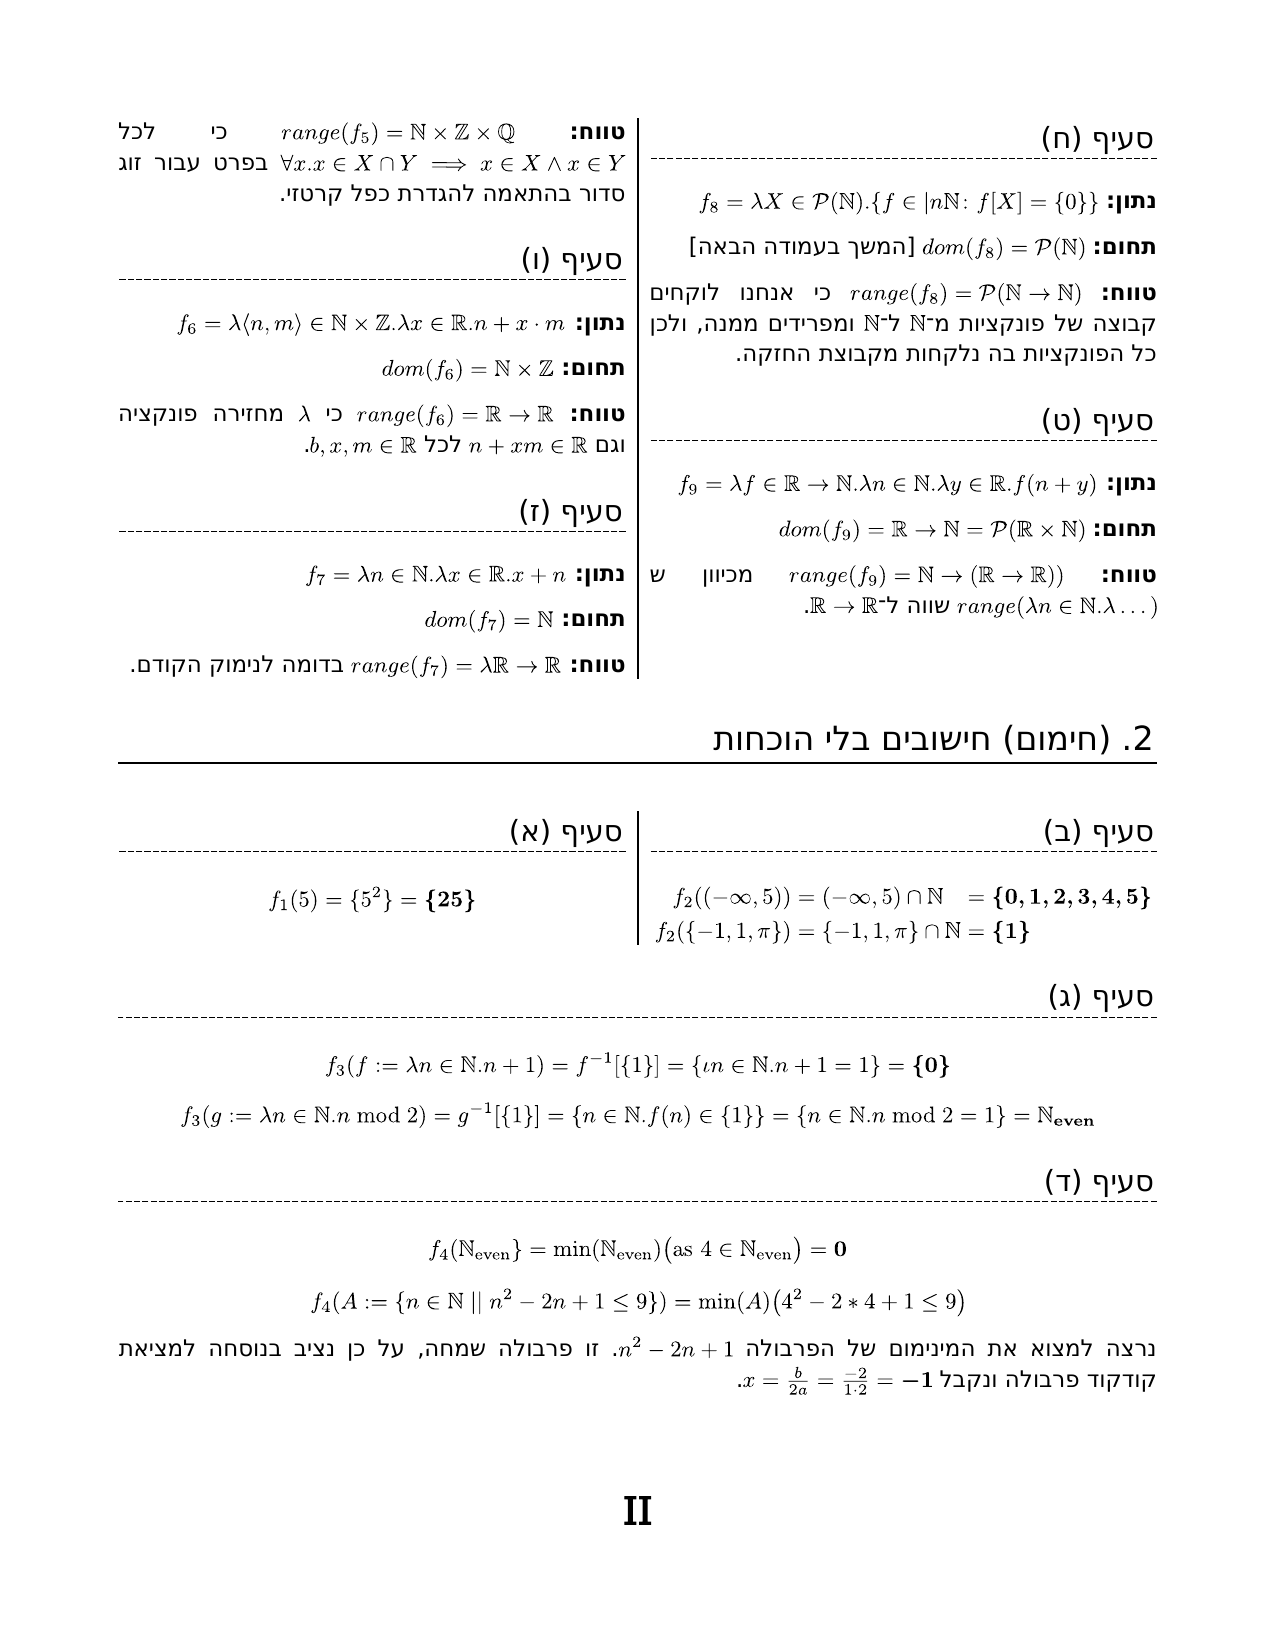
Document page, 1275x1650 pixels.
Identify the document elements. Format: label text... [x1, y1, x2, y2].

subtitle סעיף (ב) [649, 811, 1157, 851]
text נתון: [649, 469, 1157, 497]
text טווח: כי לכל בפרט עבור זוג סדור בהתאמה להגדרת כפל קרטזי. [118, 118, 626, 206]
text נתון: [649, 187, 1157, 214]
text תחום: [649, 515, 1157, 542]
text טווח: מכיוון ש שווה ל־. [649, 561, 1157, 619]
text תחום: [118, 606, 626, 633]
text טווח: כי אנחנו לוקחים קבוצה של פונקציות מ־ ל־ ומפרידים ממנה, ולכן כל הפונקציות בה נלקחות מקבוצת החזקה. [649, 279, 1157, 367]
text תחום: [המשך בעמודה הבאה] [649, 233, 1157, 260]
subtitle סעיף (א) [118, 811, 626, 851]
text תחום: [118, 354, 626, 382]
subtitle סעיף (ד) [118, 1161, 1157, 1201]
text טווח: כי מחזירה פונקציה וגם לכל . [118, 400, 626, 458]
text נתון: [118, 560, 626, 587]
subtitle סעיף (ט) [649, 400, 1157, 440]
text טווח: בדומה לנימוק הקודם. [118, 651, 626, 678]
subtitle סעיף (ו) [118, 239, 626, 279]
subtitle סעיף (ז) [118, 491, 626, 531]
subtitle סעיף (ח) [649, 118, 1157, 158]
subtitle סעיף (ג) [118, 977, 1157, 1017]
subtitle 2. (חימום) חישובים בלי הוכחות [118, 717, 1157, 762]
text נתון: [118, 309, 626, 336]
text נרצה למצוא את המינימום של הפרבולה . זו פרבולה שמחה, על כן נציב בנוסחה למציאת קודקוד פרבולה ונקבל . [118, 1335, 1157, 1395]
